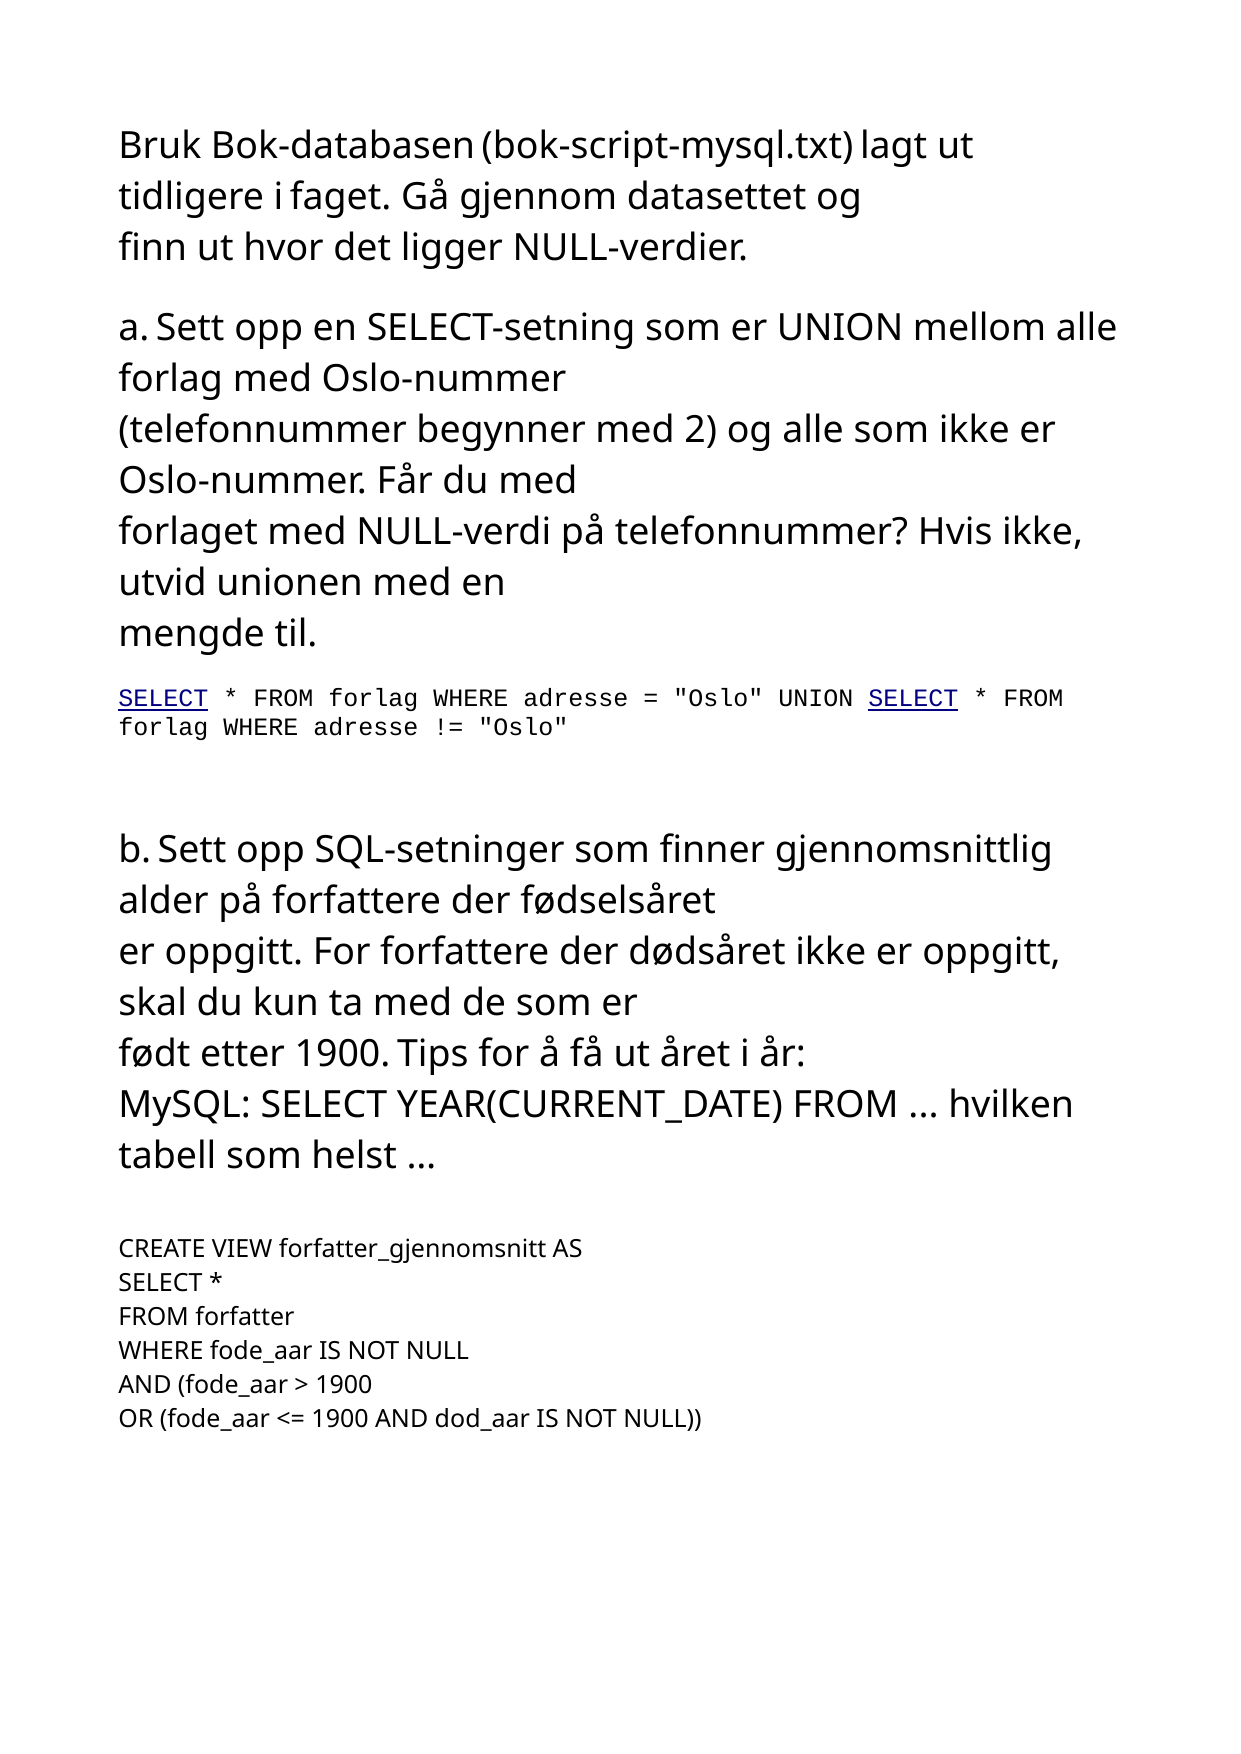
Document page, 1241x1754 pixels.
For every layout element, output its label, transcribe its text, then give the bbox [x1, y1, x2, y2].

text SELECT * [118, 1265, 1122, 1299]
text b. Sett opp SQL-setninger som finner gjennomsnittlig alder på forfattere der fødselsåret er oppgitt. For forfattere der dødsåret ikke er oppgitt, skal du kun ta med de som er født etter 1900. Tips for å få ut året i år: MySQL: SELECT YEAR(CURRENT_DATE) FROM ... hvilken tabell som helst … [118, 794, 1122, 1180]
text Bruk Bok-databasen (bok-script-mysql.txt) lagt ut tidligere i faget. Gå gjennom datasettet og finn ut hvor det ligger NULL-verdier. [118, 118, 1122, 271]
text a. Sett opp en SELECT-setning som er UNION mellom alle forlag med Oslo-nummer (telefonnummer begynner med 2) og alle som ikke er Oslo-nummer. Får du med forlaget med NULL-verdi på telefonnummer? Hvis ikke, utvid unionen med en mengde til. [118, 271, 1122, 657]
text AND (fode_aar > 1900 [118, 1367, 1122, 1401]
text SELECT * FROM forlag WHERE adresse = "Oslo" UNION SELECT * FROM forlag WHERE adresse != "Oslo" [118, 686, 1122, 743]
text FROM forfatter [118, 1299, 1122, 1333]
text WHERE fode_aar IS NOT NULL [118, 1333, 1122, 1367]
text OR (fode_aar <= 1900 AND dod_aar IS NOT NULL)) [118, 1401, 1122, 1435]
text CREATE VIEW forfatter_gjennomsnitt AS [118, 1231, 1122, 1265]
